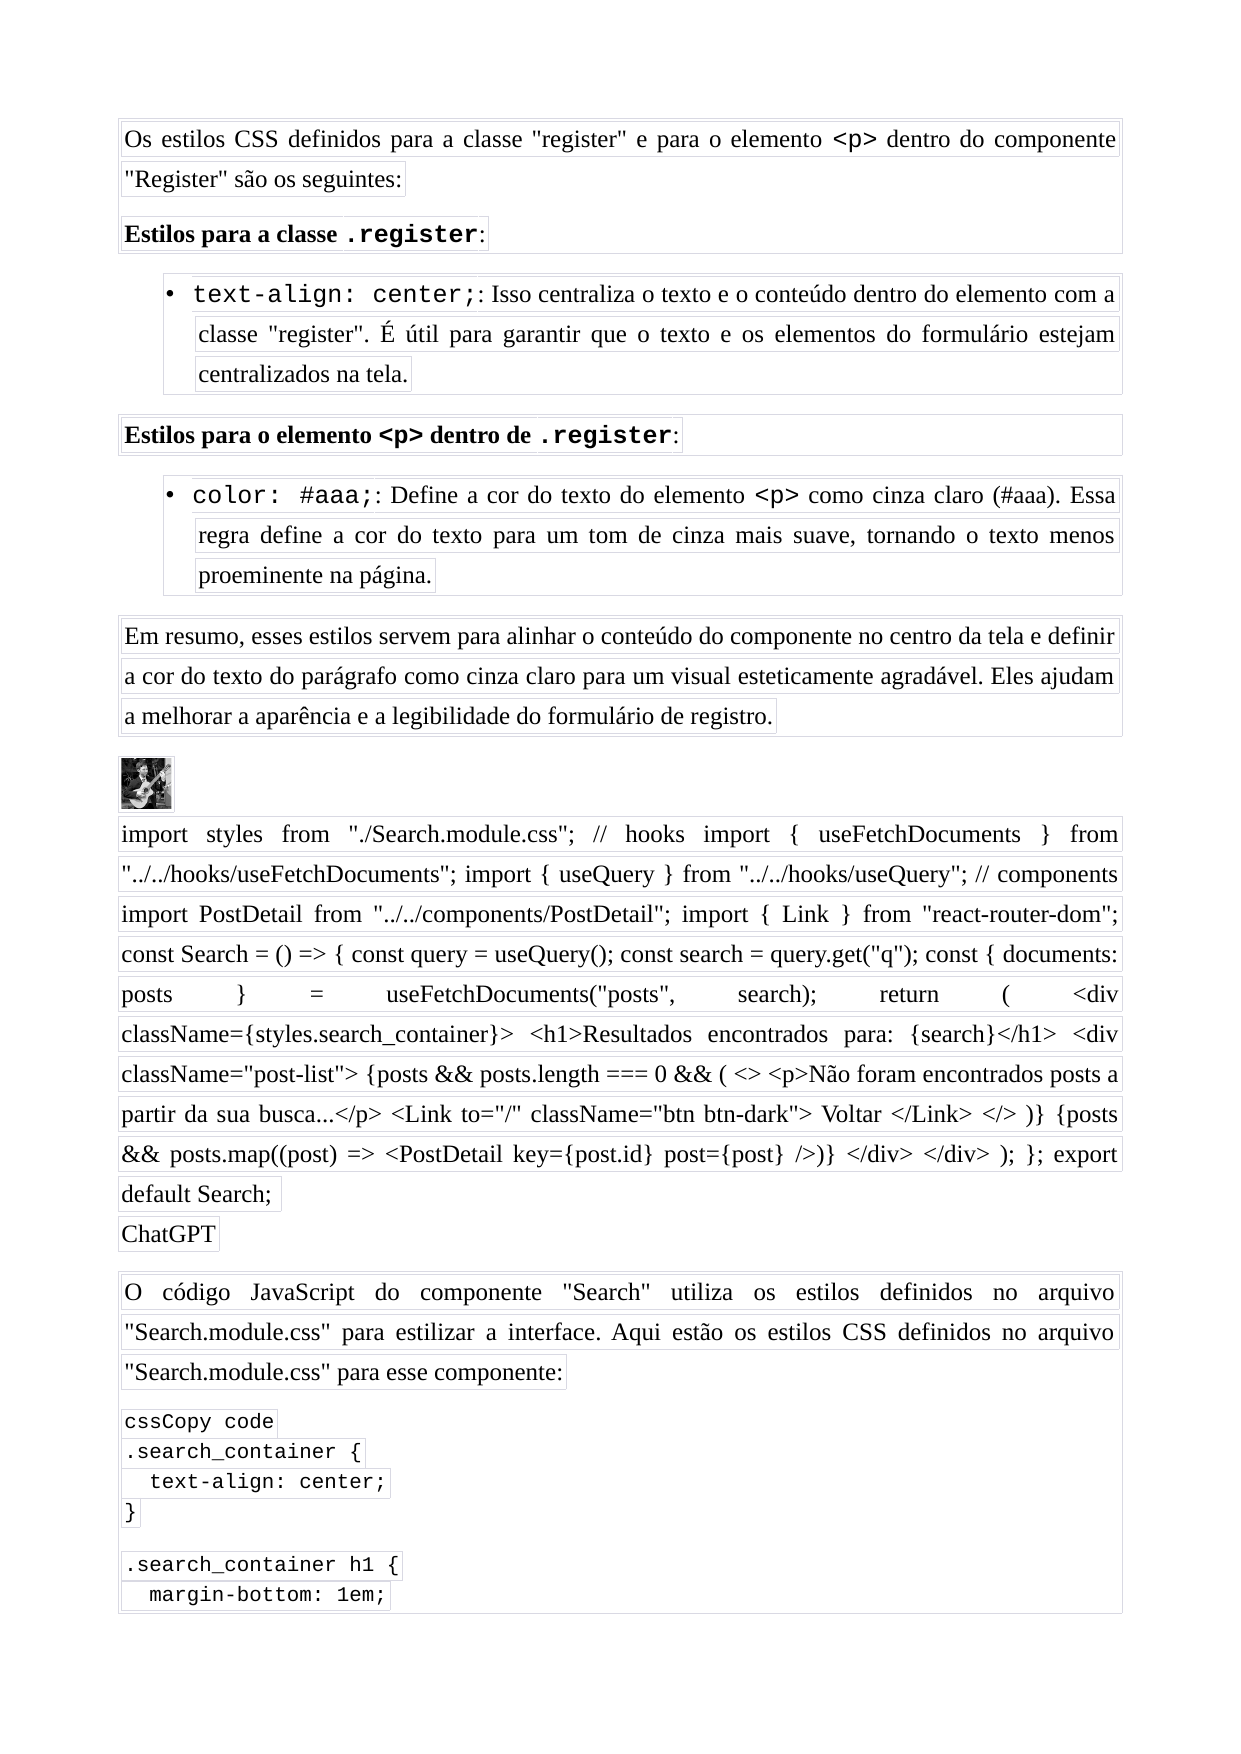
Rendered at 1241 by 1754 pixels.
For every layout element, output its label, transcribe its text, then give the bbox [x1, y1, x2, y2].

text margin-bottom: 1em; [119, 1578, 1122, 1613]
text const Search = () => { const query = useQuery(); const search = query.get("q"); const { documents: [119, 937, 1122, 971]
text .search_container h1 { [119, 1548, 1122, 1578]
text text-align: center; [122, 1469, 390, 1494]
text "../../hooks/useFetchDocuments"; import { useQuery } from "../../hooks/useQuery"; // components [119, 857, 1122, 891]
text className="post-list"> {posts && posts.length === 0 && ( <> <p>Não foram encontrados posts a [119, 1057, 1122, 1091]
text Estilos para o elemento <p> dentro de .register: [119, 415, 1122, 455]
text className={styles.search_container}> <h1>Resultados encontrados para: {search}</h1> <div [119, 1017, 1122, 1051]
text import styles from "./Search.module.css"; // hooks import { useFetchDocuments } from [119, 817, 1122, 851]
text Em resumo, esses estilos servem para alinhar o conteúdo do componente no centro da tela e definir a cor do texto do parágrafo como cinza claro para um visual esteticamente agradável. Eles ajudam a melhorar a aparência e a legibilidade do formulário de registro. [119, 616, 1122, 736]
text Os estilos CSS definidos para a classe "register" e para o elemento <p> dentro do componente "Register" são os seguintes: [119, 119, 1122, 196]
text text-align: center; [366, 1465, 1122, 1494]
text .search_container { [278, 1435, 1122, 1465]
text partir da sua busca...</p> <Link to="/" className="btn btn-dark"> Voltar </Link> </> )} {posts [119, 1097, 1122, 1131]
text [220, 1216, 1122, 1251]
text && posts.map((post) => <PostDetail key={post.id} post={post} />)} </div> </div> ); }; export [119, 1137, 1122, 1171]
text .search_container { [122, 1439, 365, 1465]
text posts } = useFetchDocuments("posts", search); return ( <div [119, 977, 1122, 1011]
text cssCopy code [119, 1406, 1122, 1435]
text O código JavaScript do componente "Search" utiliza os estilos definidos no arquivo "Search.module.css" para estilizar a interface. Aqui estão os estilos CSS definidos no arquivo "Search.module.css" para esse componente: [119, 1272, 1122, 1389]
text } [122, 1494, 1122, 1527]
list color: #aaa;: Define a cor do texto do elemento <p> como cinza claro (#aaa). Essa regra define a cor do texto para um tom de cinza mais suave, tornando o texto menos proeminente na página. [164, 476, 1122, 595]
text import PostDetail from "../../components/PostDetail"; import { Link } from "react-router-dom"; [119, 897, 1122, 931]
text ChatGPT [119, 1217, 219, 1251]
text Estilos para a classe .register: [119, 213, 1122, 253]
list text-align: center;: Isso centraliza o texto e o conteúdo dentro do elemento com a classe "register". É útil para garantir que o texto e os elementos do formulário estejam centralizados na tela. [164, 274, 1122, 394]
picture [121, 758, 172, 809]
text default Search; [118, 1172, 1122, 1211]
